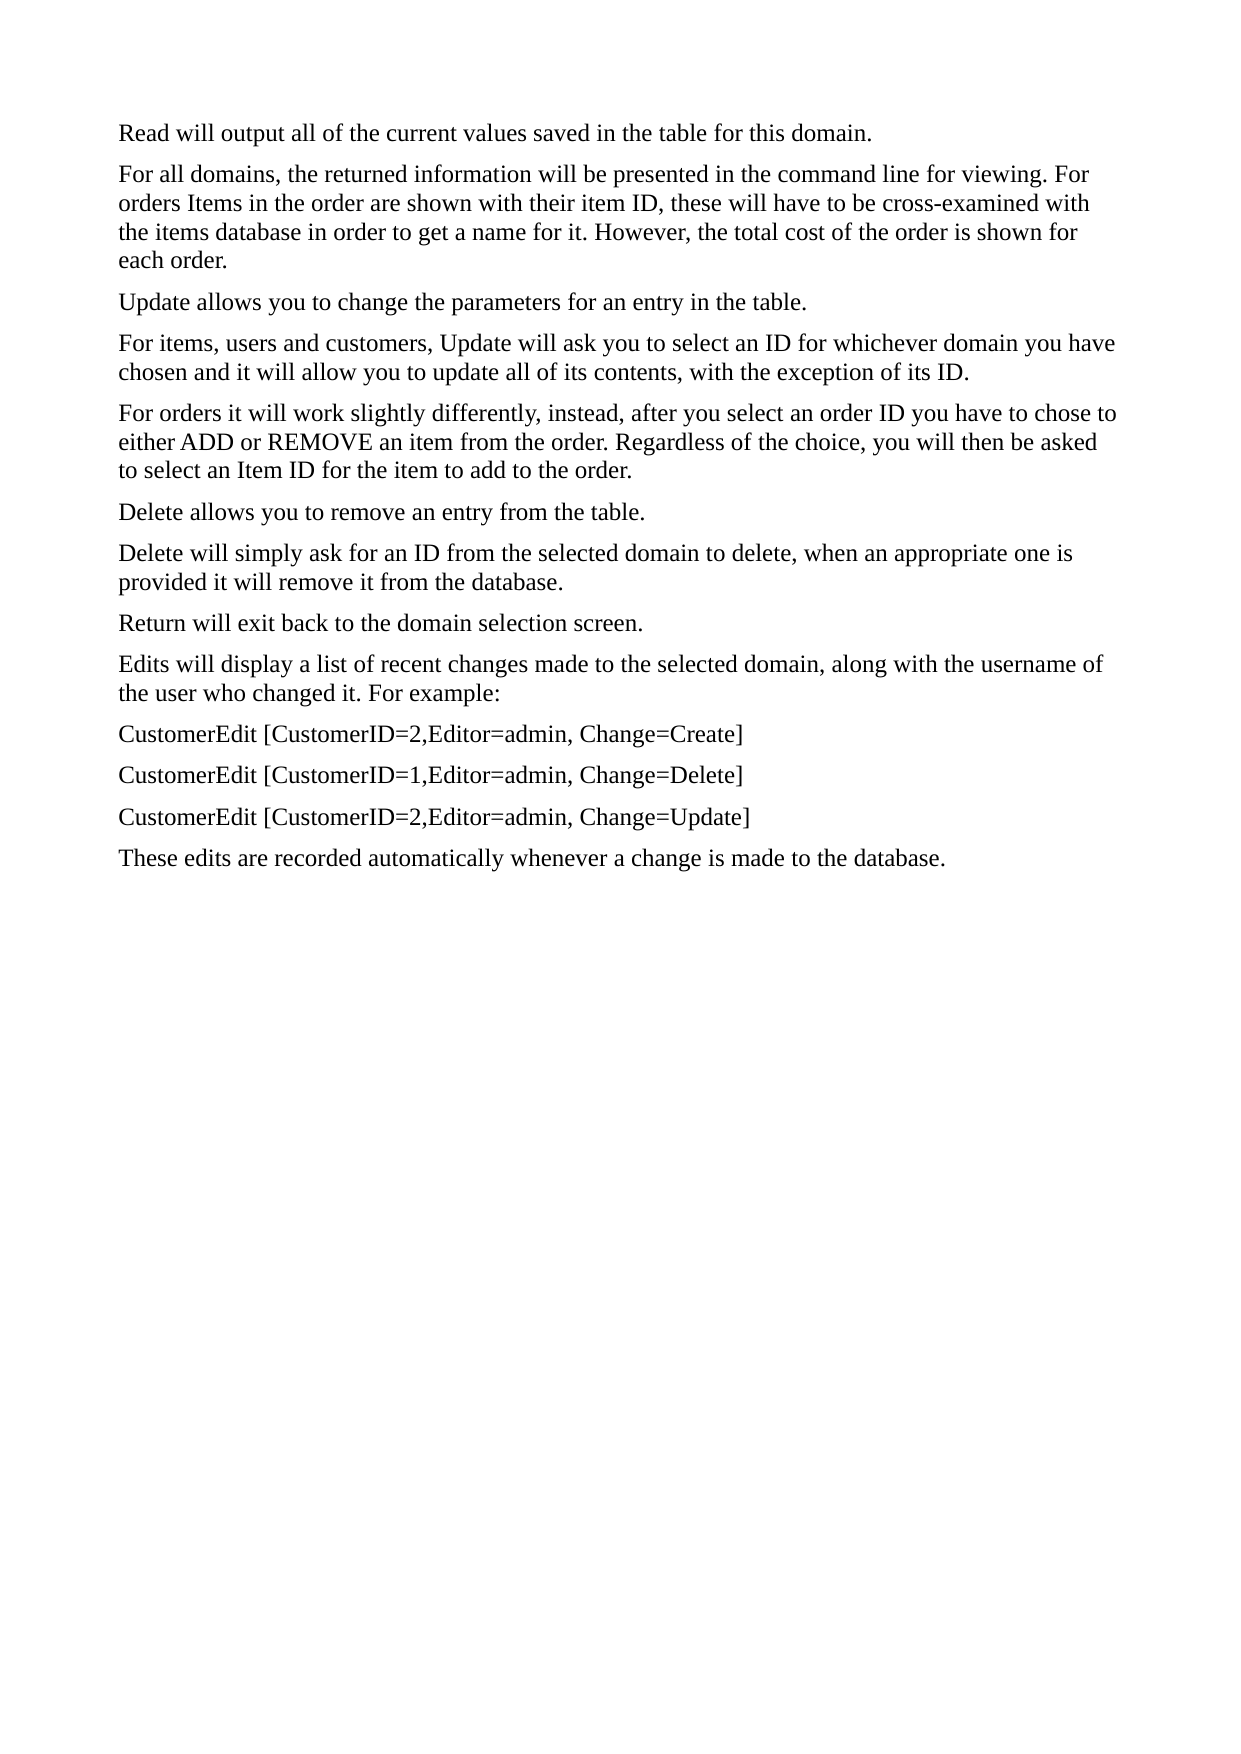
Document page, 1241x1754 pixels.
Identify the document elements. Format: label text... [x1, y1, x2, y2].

text Read will output all of the current values saved in the table for this domain. [118, 118, 1122, 147]
text For all domains, the returned information will be presented in the command line for viewing. For orders Items in the order are shown with their item ID, these will have to be cross-examined with the items database in order to get a name for it. However, the total cost of the order is shown for each order. [118, 159, 1122, 274]
text Delete will simply ask for an ID from the selected domain to delete, when an appropriate one is provided it will remove it from the database. [118, 538, 1122, 596]
text Edits will display a list of recent changes made to the selected domain, along with the username of the user who changed it. For example: [118, 649, 1122, 707]
text These edits are recorded automatically whenever a change is made to the database. [118, 843, 1122, 872]
text CustomerEdit [CustomerID=2,Editor=admin, Change=Create] [118, 719, 1122, 748]
text For items, users and customers, Update will ask you to select an ID for whichever domain you have chosen and it will allow you to update all of its contents, with the exception of its ID. [118, 328, 1122, 386]
text CustomerEdit [CustomerID=2,Editor=admin, Change=Update] [118, 802, 1122, 831]
text Return will exit back to the domain selection screen. [118, 608, 1122, 637]
text CustomerEdit [CustomerID=1,Editor=admin, Change=Delete] [118, 761, 1122, 789]
text Delete allows you to remove an entry from the table. [118, 497, 1122, 526]
text Update allows you to change the parameters for an entry in the table. [118, 287, 1122, 316]
text For orders it will work slightly differently, instead, after you select an order ID you have to chose to either ADD or REMOVE an item from the order. Regardless of the choice, you will then be asked to select an Item ID for the item to add to the order. [118, 398, 1122, 484]
